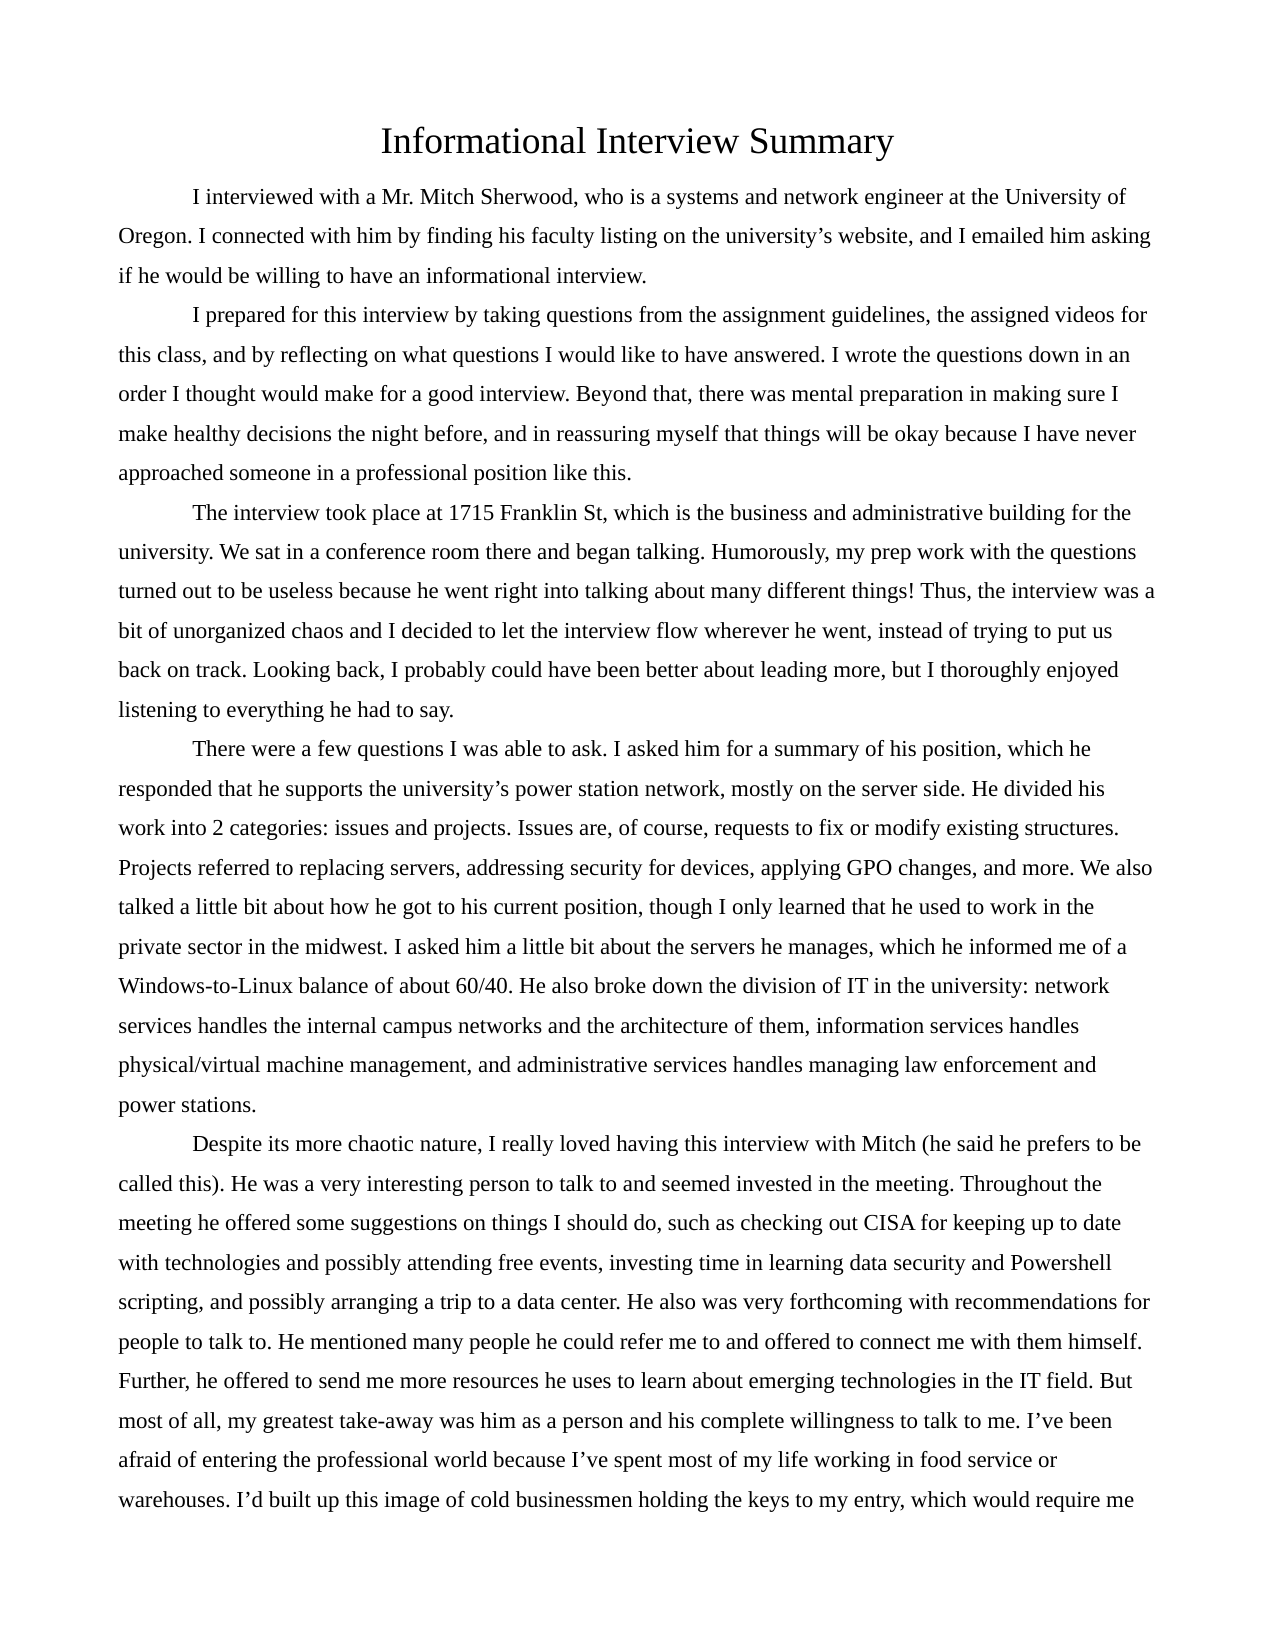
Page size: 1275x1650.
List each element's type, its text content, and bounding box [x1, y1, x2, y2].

text Informational Interview Summary [118, 118, 1157, 161]
text The interview took place at 1715 Franklin St, which is the business and administrative building for the university. We sat in a conference room there and began talking. Humorously, my prep work with the questions turned out to be useless because he went right into talking about many different things! Thus, the interview was a bit of unorganized chaos and I decided to let the interview flow wherever he went, instead of trying to put us back on track. Looking back, I probably could have been better about leading more, but I thoroughly enjoyed listening to everything he had to say. [118, 499, 1157, 722]
text I prepared for this interview by taking questions from the assignment guidelines, the assigned videos for this class, and by reflecting on what questions I would like to have answered. I wrote the questions down in an order I thought would make for a good interview. Beyond that, there was mental preparation in making sure I make healthy decisions the night before, and in reassuring myself that things will be okay because I have never approached someone in a professional position like this. [118, 301, 1157, 486]
text I interviewed with a Mr. Mitch Sherwood, who is a systems and network engineer at the University of Oregon. I connected with him by finding his faculty listing on the university’s website, and I emailed him asking if he would be willing to have an informational interview. [118, 183, 1157, 288]
text There were a few questions I was able to ask. I asked him for a summary of his position, which he responded that he supports the university’s power station network, mostly on the server side. He divided his work into 2 categories: issues and projects. Issues are, of course, requests to fix or modify existing structures. Projects referred to replacing servers, addressing security for devices, applying GPO changes, and more. We also talked a little bit about how he got to his current position, though I only learned that he used to work in the private sector in the midwest. I asked him a little bit about the servers he manages, which he informed me of a Windows-to-Linux balance of about 60/40. He also broke down the division of IT in the university: network services handles the internal campus networks and the architecture of them, information services handles physical/virtual machine management, and administrative services handles managing law enforcement and power stations. [118, 736, 1157, 1117]
text Despite its more chaotic nature, I really loved having this interview with Mitch (he said he prefers to be called this). He was a very interesting person to talk to and seemed invested in the meeting. Throughout the meeting he offered some suggestions on things I should do, such as checking out CISA for keeping up to date with technologies and possibly attending free events, investing time in learning data security and Powershell scripting, and possibly arranging a trip to a data center. He also was very forthcoming with recommendations for people to talk to. He mentioned many people he could refer me to and offered to connect me with them himself. Further, he offered to send me more resources he uses to learn about emerging technologies in the IT field. But most of all, my greatest take-away was him as a person and his complete willingness to talk to me. I’ve been afraid of entering the professional world because I’ve spent most of my life working in food service or warehouses. I’d built up this image of cold businessmen holding the keys to my entry, which would require me [118, 1130, 1157, 1512]
